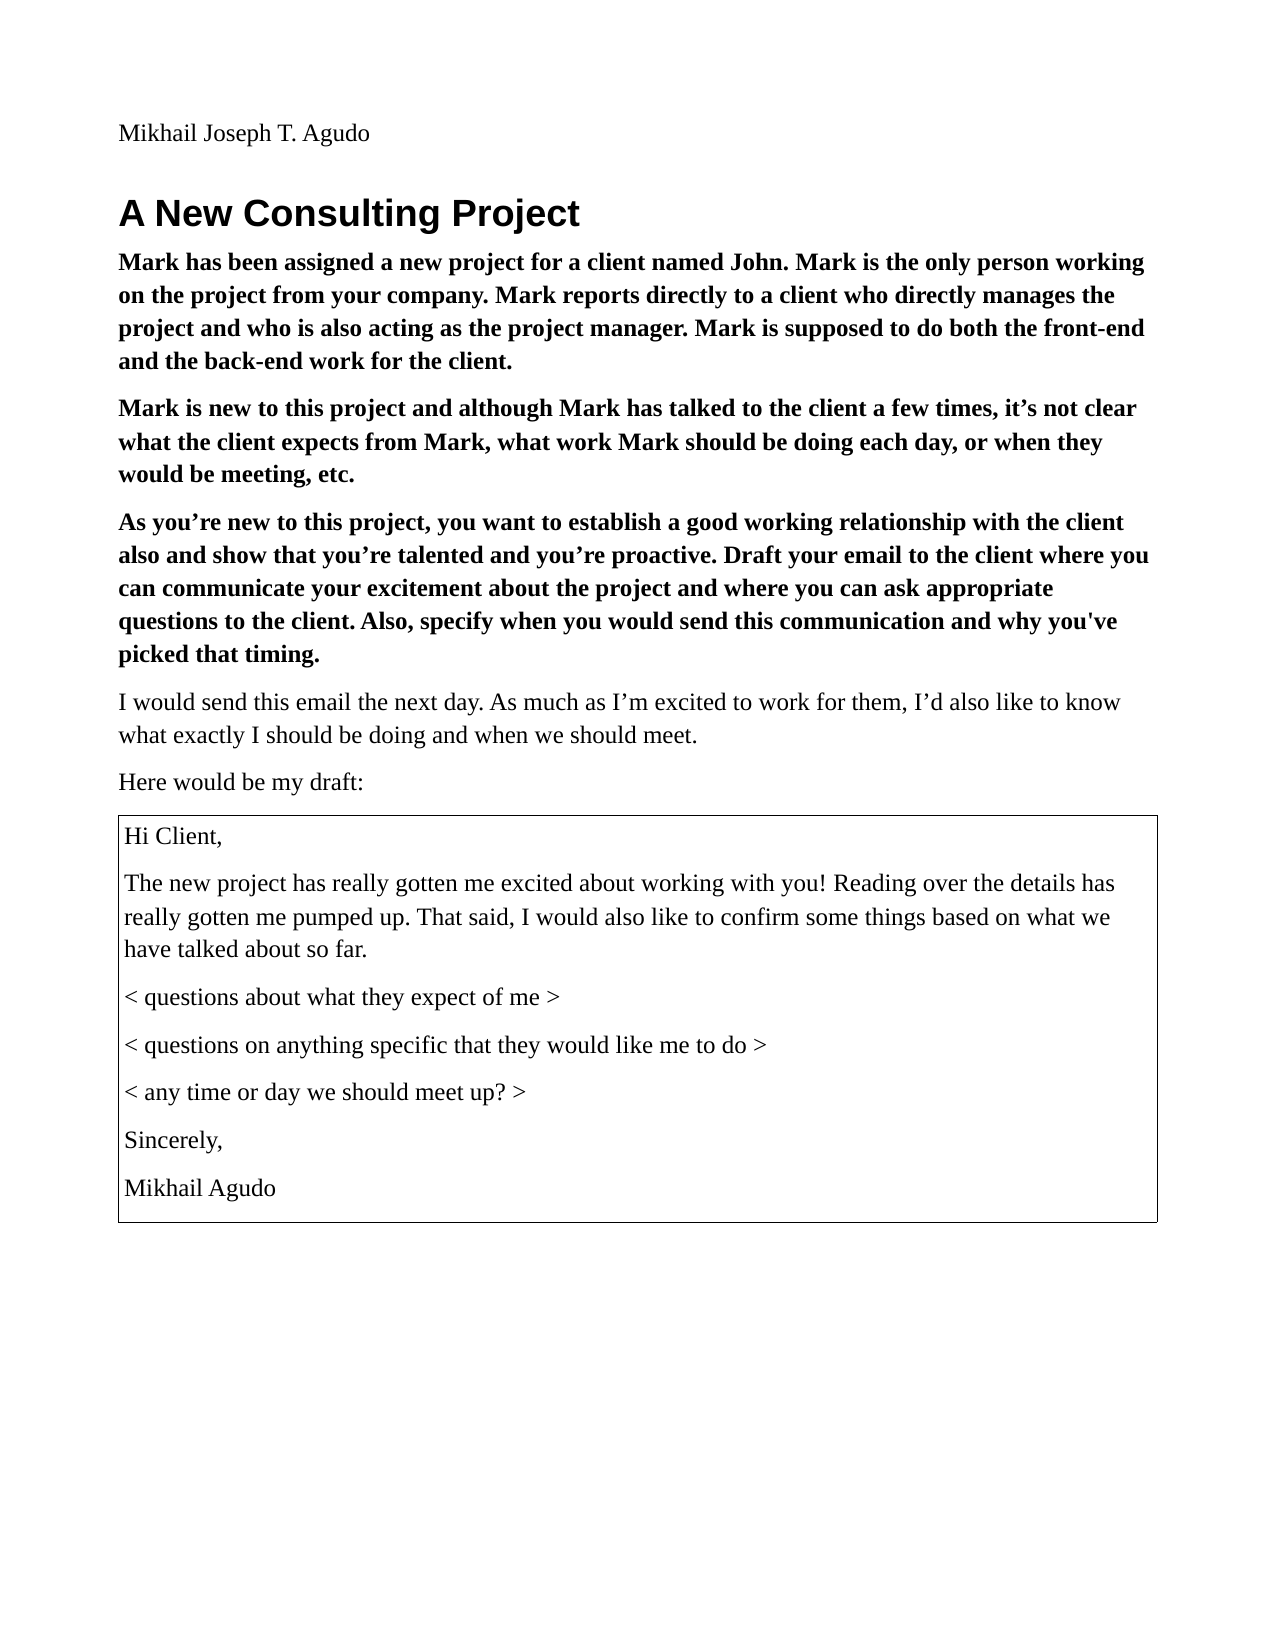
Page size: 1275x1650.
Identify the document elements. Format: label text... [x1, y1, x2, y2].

text I would send this email the next day. As much as I’m excited to work for them, I’d also like to know what exactly I should be doing and when we should meet. [118, 687, 1157, 749]
text Mark has been assigned a new project for a client named John. Mark is the only person working on the project from your company. Mark reports directly to a client who directly manages the project and who is also acting as the project manager. Mark is supposed to do both the front-end and the back-end work for the client. [118, 247, 1157, 375]
text Here would be my draft: [118, 767, 1157, 796]
text Mark is new to this project and although Mark has talked to the client a few times, it’s not clear what the client expects from Mark, what work Mark should be doing each day, or when they would be meeting, etc. [118, 393, 1157, 488]
text As you’re new to this project, you want to establish a good working relationship with the client also and show that you’re talented and you’re proactive. Draft your email to the client where you can communicate your excitement about the project and where you can ask appropriate questions to the client. Also, specify when you would send this communication and why you've picked that timing. [118, 507, 1157, 668]
table_header Hi Client, The new project has really gotten me excited about working with you! Reading over the details has really gotten me pumped up. That said, I would also like to confirm some things based on what we have talked about so far. < questions about what they expect of me > < questions on anything specific that they would like me to do > < any time or day we should meet up? > Sincerely, Mikhail Agudo [119, 816, 1157, 1222]
subtitle A New Consulting Project [118, 191, 1157, 234]
text Mikhail Joseph T. Agudo [118, 118, 1157, 147]
